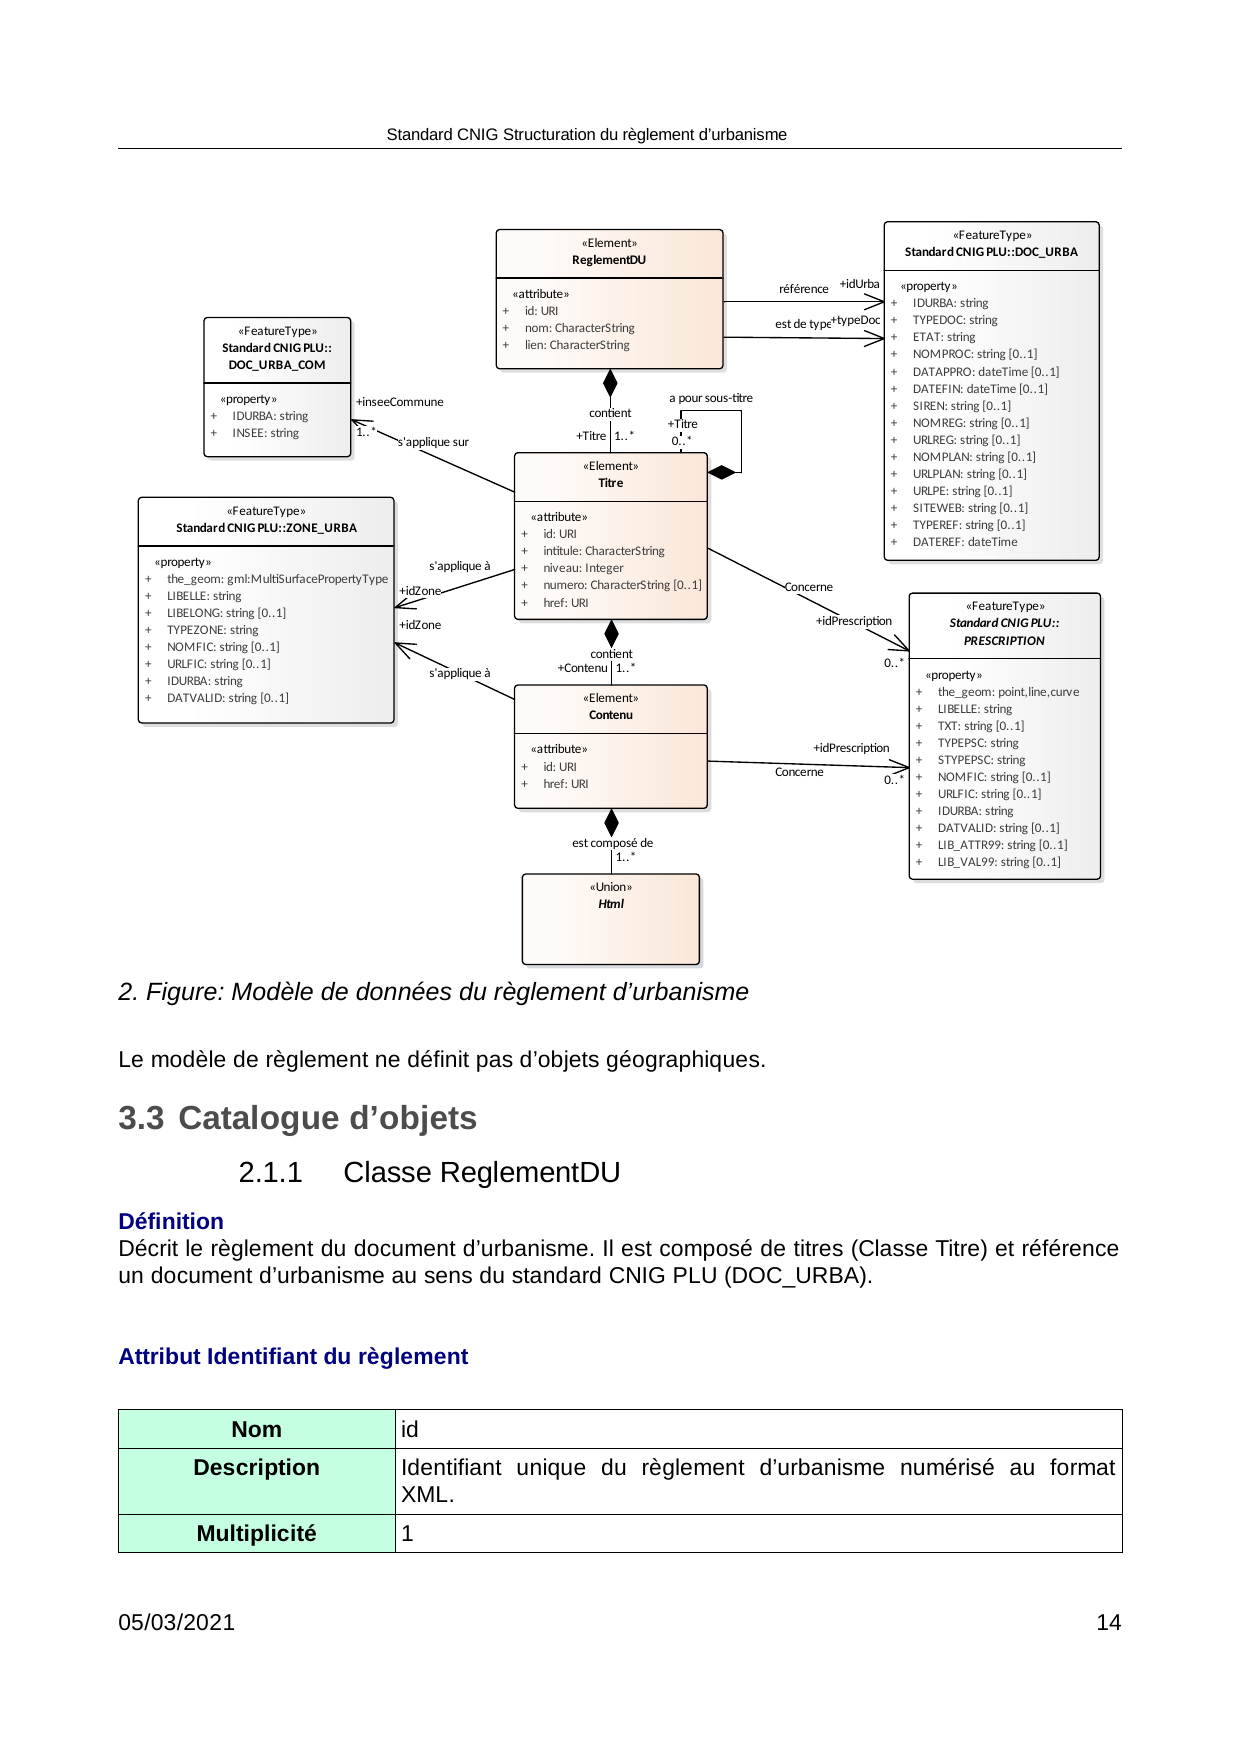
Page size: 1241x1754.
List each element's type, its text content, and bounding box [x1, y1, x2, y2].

list Classe ReglementDU [231, 1154, 1122, 1188]
subtitle Catalogue d’objets [118, 1098, 1122, 1136]
text Décrit le règlement du document d’urbanisme. Il est composé de titres (Classe Titre) et référence un document d’urbanisme au sens du standard CNIG PLU (DOC_URBA). [118, 1235, 1122, 1289]
table_cell 1 [396, 1515, 1122, 1552]
table_header id [396, 1410, 1122, 1448]
text Le modèle de règlement ne définit pas d’objets géographiques. [118, 1046, 1122, 1073]
subtitle Définition [118, 1208, 1122, 1235]
table_cell Description [119, 1449, 395, 1514]
table_cell Identifiant unique du règlement d’urbanisme numérisé au format XML. [396, 1449, 1122, 1514]
subtitle Attribut Identifiant du règlement [118, 1343, 1122, 1370]
table_cell Multiplicité [119, 1515, 395, 1552]
table_header Nom [119, 1410, 395, 1448]
text 2. Figure: Modèle de données du règlement d’urbanisme [118, 191, 1122, 1006]
